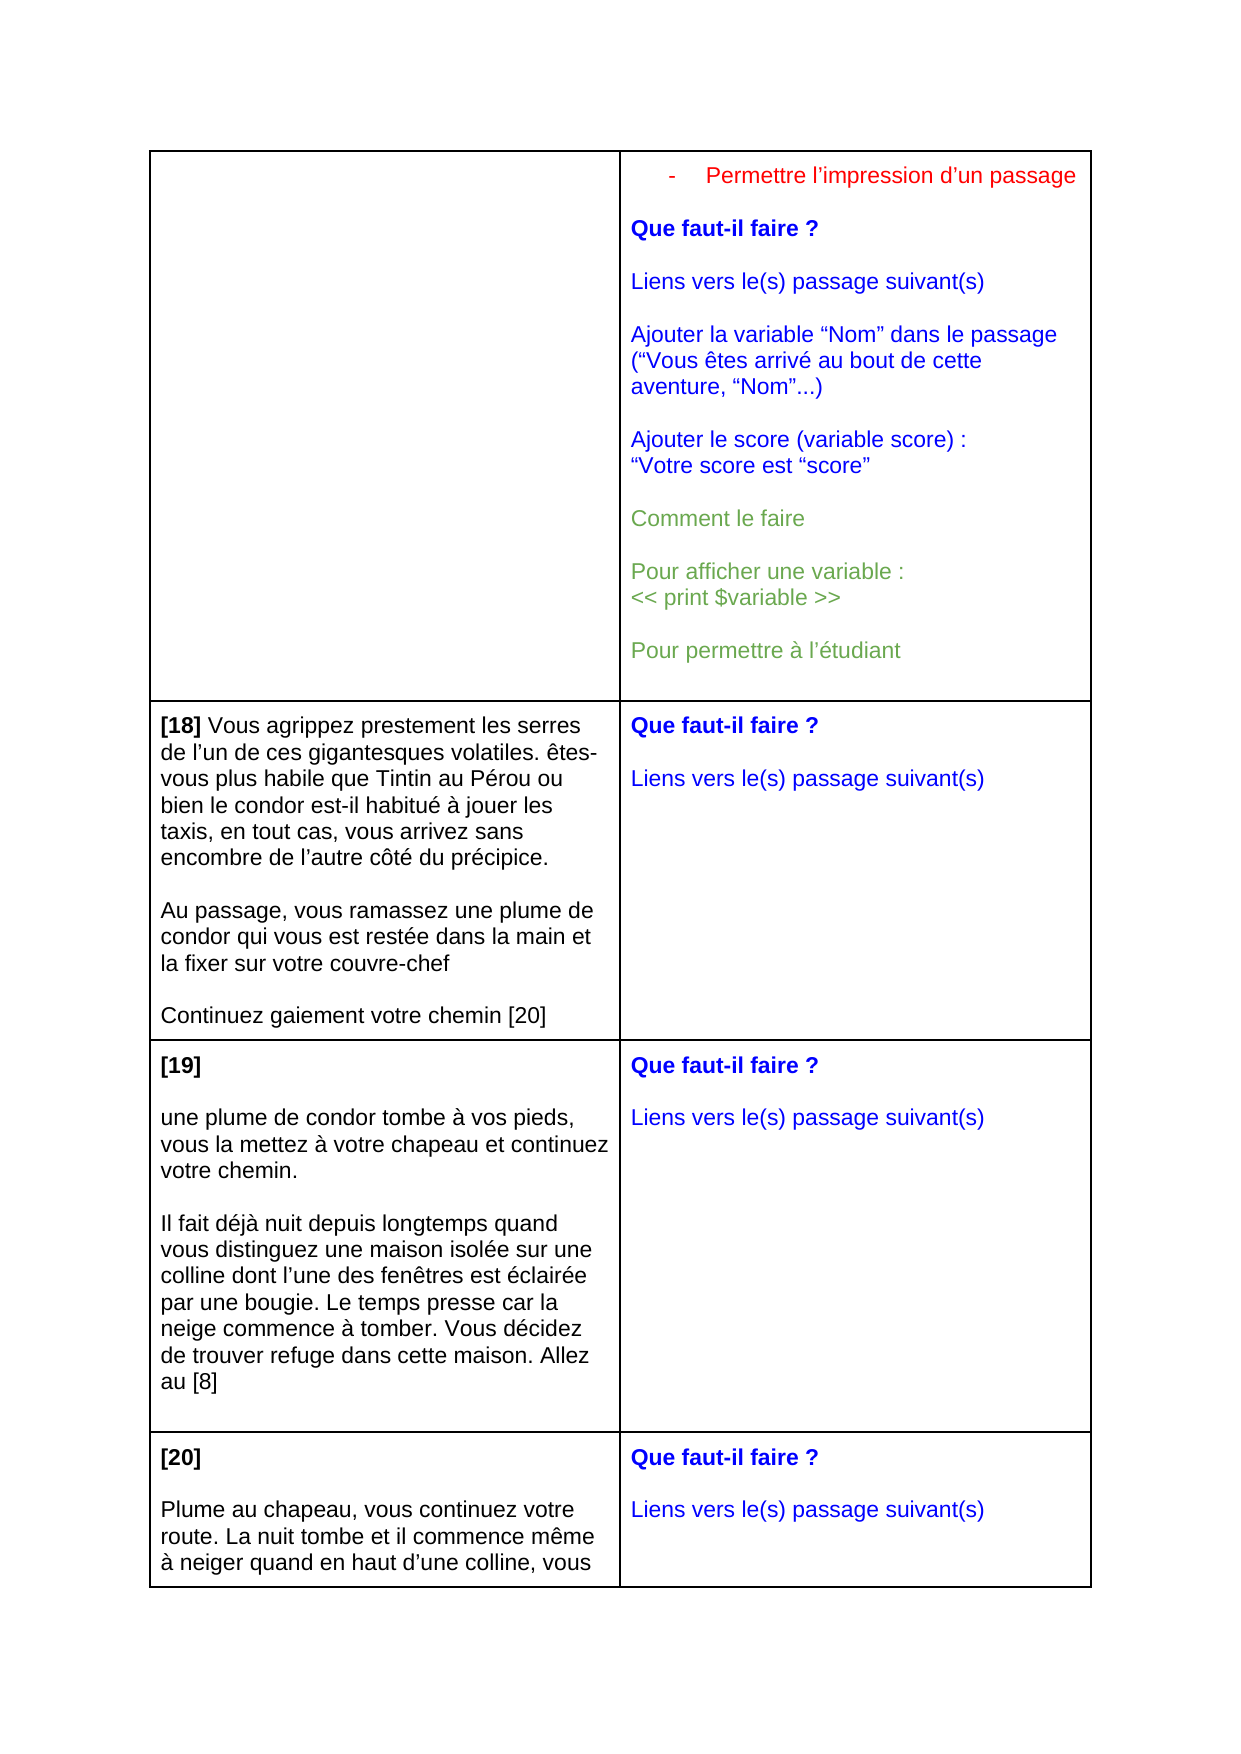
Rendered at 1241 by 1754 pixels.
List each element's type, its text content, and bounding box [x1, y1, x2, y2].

table_cell Que faut-il faire ? Liens vers le(s) passage suivant(s) [621, 1433, 1090, 1586]
table_cell [20] Plume au chapeau, vous continuez votre route. La nuit tombe et il commence même à neiger quand en haut d’une colline, vous [151, 1433, 619, 1586]
table_cell [19] une plume de condor tombe à vos pieds, vous la mettez à votre chapeau et continuez votre chemin. Il fait déjà nuit depuis longtemps quand vous distinguez une maison isolée sur une colline dont l’une des fenêtres est éclairée par une bougie. Le temps presse car la neige commence à tomber. Vous décidez de trouver refuge dans cette maison. Allez au [8] [151, 1041, 619, 1431]
table_cell [18] Vous agrippez prestement les serres de l’un de ces gigantesques volatiles. êtes-vous plus habile que Tintin au Pérou ou bien le condor est-il habitué à jouer les taxis, en tout cas, vous arrivez sans encombre de l’autre côté du précipice. Au passage, vous ramassez une plume de condor qui vous est restée dans la main et la fixer sur votre couvre-chef Continuez gaiement votre chemin [20] [151, 702, 619, 1039]
table_cell Permettre l’impression d’un passage Que faut-il faire ? Liens vers le(s) passage suivant(s) Ajouter la variable “Nom” dans le passage (“Vous êtes arrivé au bout de cette aventure, “Nom”...) Ajouter le score (variable score) : “Votre score est “score” Comment le faire Pour afficher une variable : << print $variable >> Pour permettre à l’étudiant [621, 152, 1090, 700]
table_cell [151, 152, 619, 700]
table_cell Que faut-il faire ? Liens vers le(s) passage suivant(s) [621, 702, 1090, 1039]
table_cell Que faut-il faire ? Liens vers le(s) passage suivant(s) [621, 1041, 1090, 1431]
